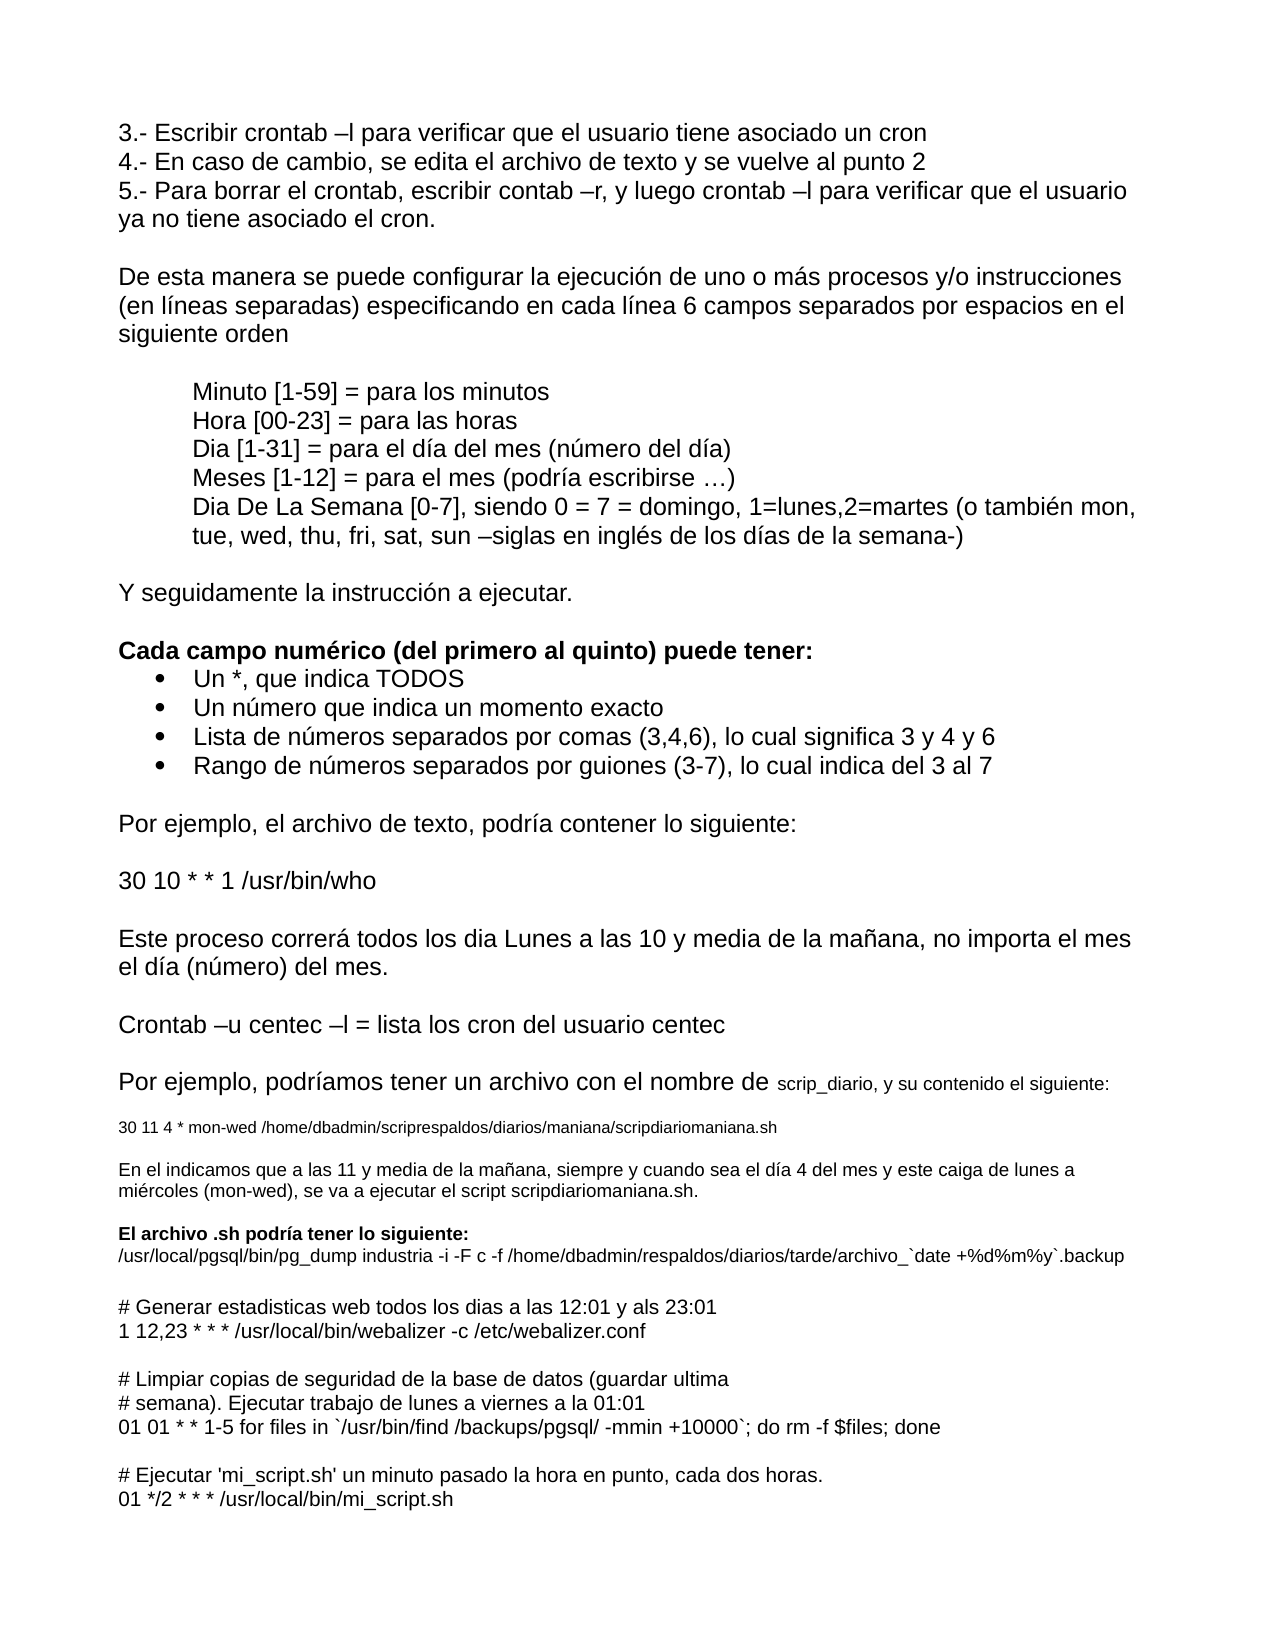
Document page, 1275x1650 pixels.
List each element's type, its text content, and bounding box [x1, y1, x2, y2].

text # Limpiar copias de seguridad de la base de datos (guardar ultima [118, 1367, 1157, 1391]
text Crontab –u centec –l = lista los cron del usuario centec [118, 1010, 1157, 1038]
text 4.- En caso de cambio, se edita el archivo de texto y se vuelve al punto 2 [118, 147, 1157, 176]
text Dia [1-31] = para el día del mes (número del día) [118, 434, 1157, 463]
text El archivo .sh podría tener lo siguiente: [118, 1223, 1157, 1244]
text Dia De La Semana [0-7], siendo 0 = 7 = domingo, 1=lunes,2=martes (o también mon, tue, wed, thu, fri, sat, sun –siglas en inglés de los días de la semana-) [192, 492, 1157, 549]
text Por ejemplo, el archivo de texto, podría contener lo siguiente: [118, 808, 1157, 837]
list Un *, que indica TODOS [156, 664, 1157, 693]
text 01 01 * * 1-5 for files in `/usr/bin/find /backups/pgsql/ -mmin +10000`; do rm -f $files; done [118, 1415, 1157, 1439]
text 30 11 4 * mon-wed /home/dbadmin/scriprespaldos/diarios/maniana/scripdiariomaniana.sh [118, 1118, 1157, 1137]
text Este proceso correrá todos los dia Lunes a las 10 y media de la mañana, no importa el mes el día (número) del mes. [118, 923, 1157, 981]
text Cada campo numérico (del primero al quinto) puede tener: [118, 636, 1157, 664]
text 30 10 * * 1 /usr/bin/who [118, 866, 1157, 895]
text Minuto [1-59] = para los minutos [118, 377, 1157, 406]
text /usr/local/pgsql/bin/pg_dump industria -i -F c -f /home/dbadmin/respaldos/diarios/tarde/archivo_`date +%d%m%y`.backup [118, 1244, 1157, 1266]
text # semana). Ejecutar trabajo de lunes a viernes a la 01:01 [118, 1391, 1157, 1415]
list Lista de números separados por comas (3,4,6), lo cual significa 3 y 4 y 6 [156, 722, 1157, 751]
text 1 12,23 * * * /usr/local/bin/webalizer -c /etc/webalizer.conf [118, 1319, 1157, 1343]
list Un número que indica un momento exacto [156, 693, 1157, 722]
text 01 */2 * * * /usr/local/bin/mi_script.sh [118, 1487, 1157, 1511]
text En el indicamos que a las 11 y media de la mañana, siempre y cuando sea el día 4 del mes y este caiga de lunes a miércoles (mon-wed), se va a ejecutar el script scripdiariomaniana.sh. [118, 1158, 1157, 1201]
text Meses [1-12] = para el mes (podría escribirse …) [118, 463, 1157, 492]
text Por ejemplo, podríamos tener un archivo con el nombre de scrip_diario, y su contenido el siguiente: [118, 1067, 1157, 1096]
text Hora [00-23] = para las horas [118, 406, 1157, 434]
text Y seguidamente la instrucción a ejecutar. [118, 578, 1157, 607]
text De esta manera se puede configurar la ejecución de uno o más procesos y/o instrucciones (en líneas separadas) especificando en cada línea 6 campos separados por espacios en el siguiente orden [118, 262, 1157, 348]
text 3.- Escribir crontab –l para verificar que el usuario tiene asociado un cron [118, 118, 1157, 147]
text 5.- Para borrar el crontab, escribir contab –r, y luego crontab –l para verificar que el usuario ya no tiene asociado el cron. [118, 176, 1157, 233]
text # Generar estadisticas web todos los dias a las 12:01 y als 23:01 [118, 1295, 1157, 1319]
list Rango de números separados por guiones (3-7), lo cual indica del 3 al 7 [156, 751, 1157, 780]
text # Ejecutar 'mi_script.sh' un minuto pasado la hora en punto, cada dos horas. [118, 1463, 1157, 1487]
